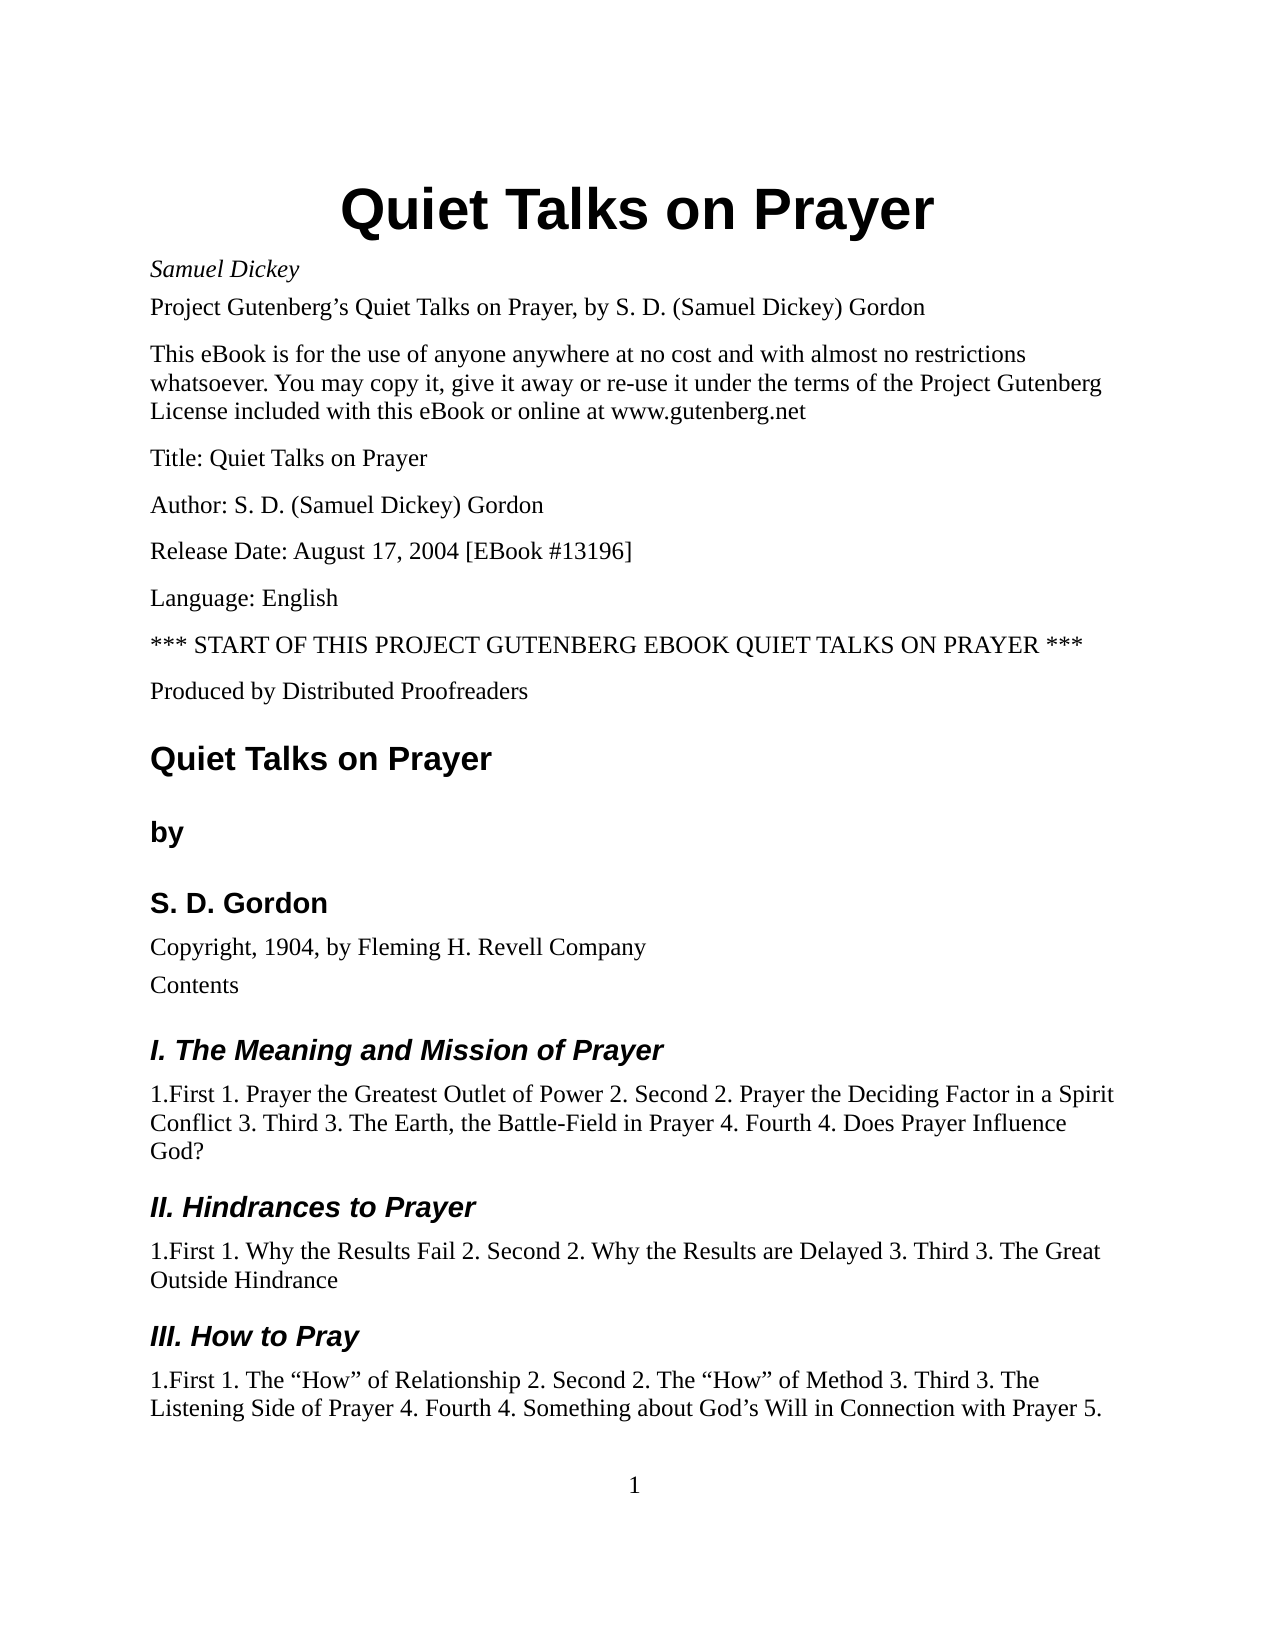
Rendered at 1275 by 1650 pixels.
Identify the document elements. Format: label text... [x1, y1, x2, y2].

text Release Date: August 17, 2004 [EBook #13196] [150, 536, 1125, 565]
subtitle S. D. Gordon [150, 886, 1125, 920]
text 1.First 1. Prayer the Greatest Outlet of Power 2. Second 2. Prayer the Deciding Factor in a Spirit Conflict 3. Third 3. The Earth, the Battle-Field in Prayer 4. Fourth 4. Does Prayer Influence God? [150, 1079, 1125, 1165]
subtitle Quiet Talks on Prayer [150, 739, 1125, 778]
text This eBook is for the use of anyone anywhere at no cost and with almost no restrictions whatsoever. You may copy it, give it away or re-use it under the terms of the Project Gutenberg License included with this eBook or online at www.gutenberg.net [150, 339, 1125, 425]
text 1.First 1. Why the Results Fail 2. Second 2. Why the Results are Delayed 3. Third 3. The Great Outside Hindrance [150, 1236, 1125, 1294]
text Title: Quiet Talks on Prayer [150, 443, 1125, 472]
text Language: English [150, 583, 1125, 612]
subtitle III. How to Pray [150, 1319, 1125, 1352]
text Copyright, 1904, by Fleming H. Revell Company [150, 932, 1125, 961]
subtitle II. Hindrances to Prayer [150, 1190, 1125, 1224]
text Produced by Distributed Proofreaders [150, 676, 1125, 705]
subtitle by [150, 815, 1125, 849]
text Contents [150, 970, 1125, 999]
subtitle I. The Meaning and Mission of Prayer [150, 1033, 1125, 1066]
title Quiet Talks on Prayer [150, 175, 1125, 242]
text Author: S. D. (Samuel Dickey) Gordon [150, 490, 1125, 518]
text Project Gutenberg’s Quiet Talks on Prayer, by S. D. (Samuel Dickey) Gordon [150, 292, 1125, 321]
text Samuel Dickey [150, 254, 1125, 283]
text *** START OF THIS PROJECT GUTENBERG EBOOK QUIET TALKS ON PRAYER *** [150, 630, 1125, 658]
text 1.First 1. The “How” of Relationship 2. Second 2. The “How” of Method 3. Third 3. The Listening Side of Prayer 4. Fourth 4. Something about God’s Will in Connection with Prayer 5. [150, 1365, 1125, 1422]
